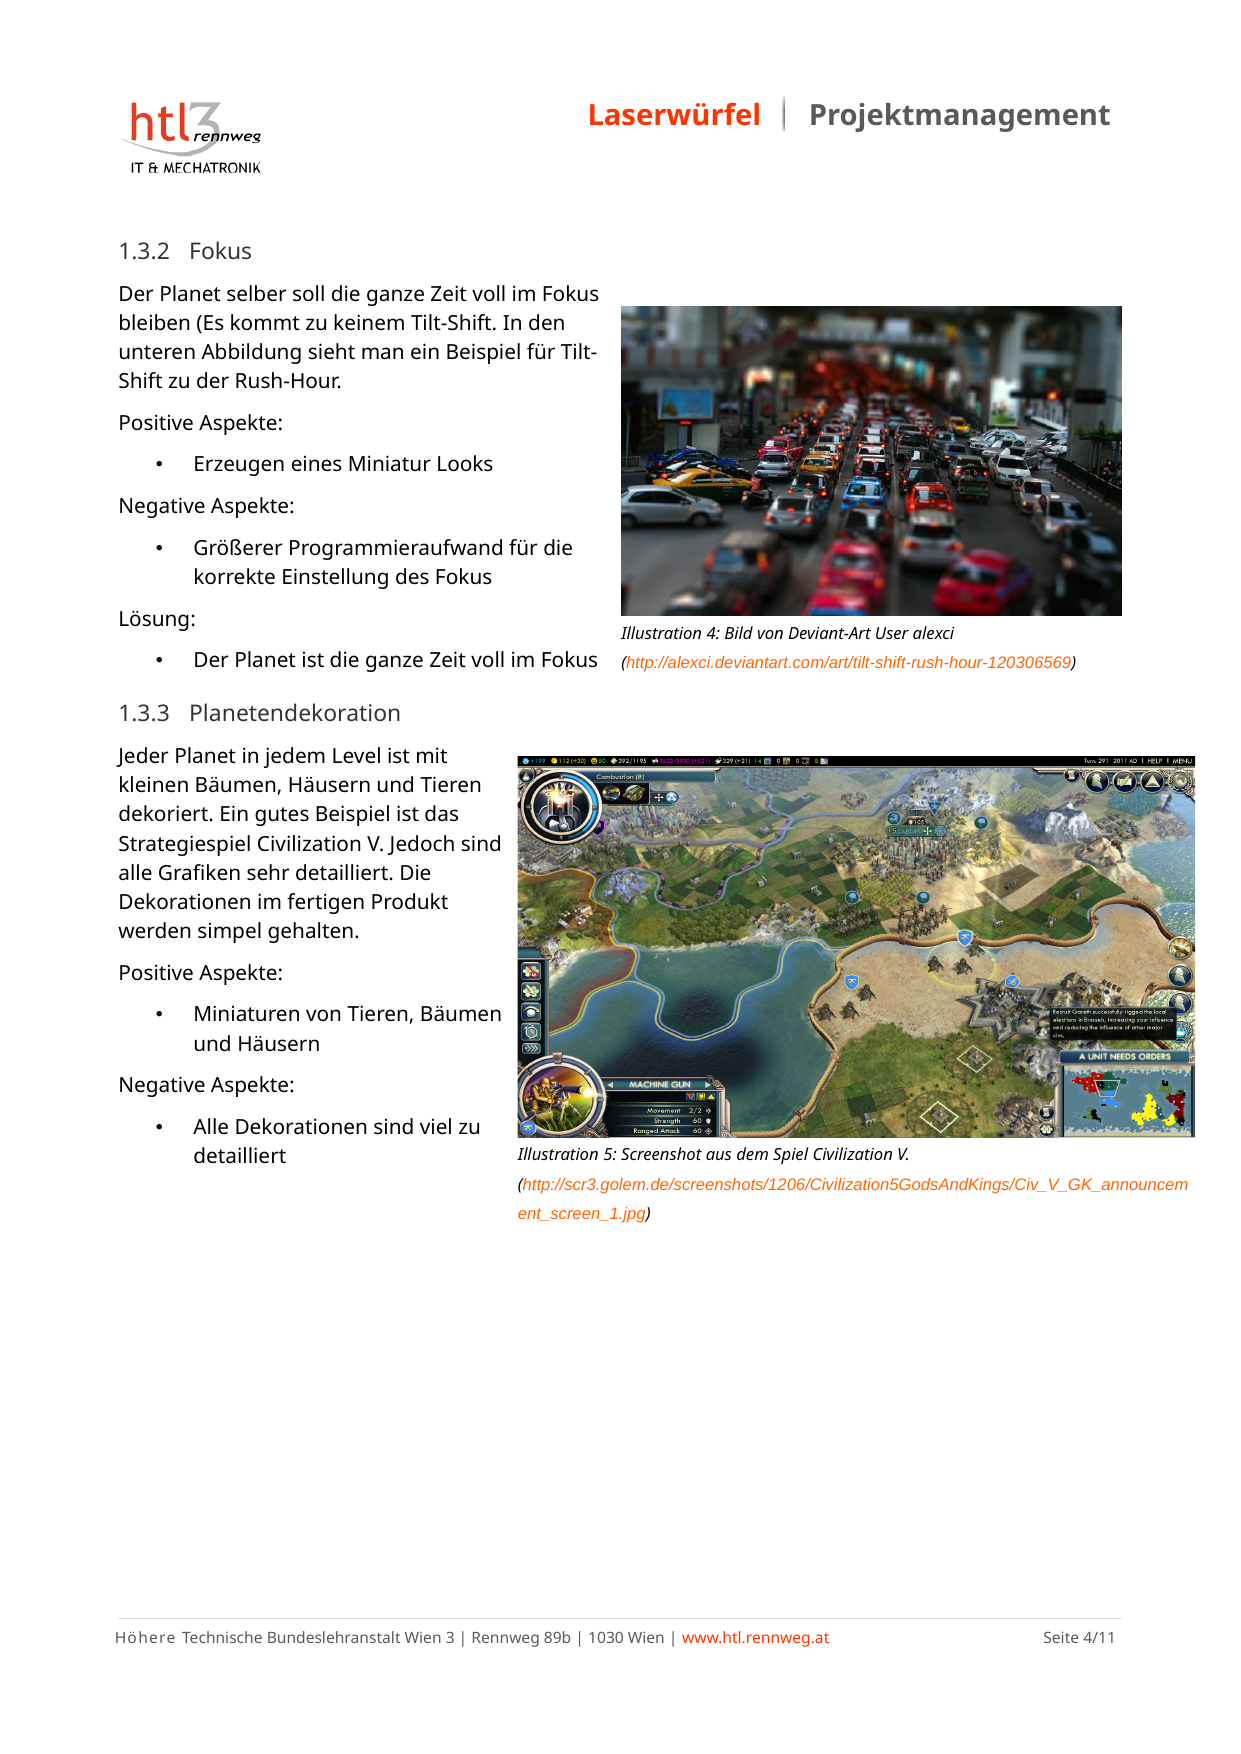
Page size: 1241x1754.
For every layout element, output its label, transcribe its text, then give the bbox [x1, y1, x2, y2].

text Illustration 5: Screenshot aus dem Spiel Civilization V. (http://scr3.golem.de/screenshots/1206/Civilization5GodsAndKings/Civ_V_GK_announcement_screen_1.jpg) [518, 1138, 1195, 1225]
subtitle Planetendekoration [118, 698, 1122, 728]
text Negative Aspekte: [118, 490, 621, 519]
text Illustration 4: Bild von Deviant-Art User alexci (http://alexci.deviantart.com/art/tilt-shift-rush-hour-120306569) [621, 616, 1122, 674]
list Miniaturen von Tieren, Bäumen und Häusern [156, 998, 517, 1057]
text Der Planet selber soll die ganze Zeit voll im Fokus bleiben (Es kommt zu keinem Tilt-Shift. In den unteren Abbildung sieht man ein Beispiel für Tilt-Shift zu der Rush-Hour. [118, 278, 1122, 394]
picture [517, 756, 1196, 1138]
list Erzeugen eines Miniatur Looks [156, 448, 621, 478]
text Lösung: [118, 603, 621, 632]
text Positive Aspekte: [118, 957, 517, 986]
text Jeder Planet in jedem Level ist mit kleinen Bäumen, Häusern und Tieren dekoriert. Ein gutes Beispiel ist das Strategiespiel Civilization V. Jedoch sind alle Grafiken sehr detailliert. Die Dekorationen im fertigen Produkt werden simpel gehalten. [118, 740, 1122, 944]
list Der Planet ist die ganze Zeit voll im Fokus [156, 644, 621, 673]
picture [621, 306, 1122, 616]
text Negative Aspekte: [118, 1069, 517, 1098]
subtitle Fokus [118, 236, 1122, 265]
text Positive Aspekte: [118, 407, 621, 436]
list Alle Dekorationen sind viel zu detailliert [156, 1111, 518, 1169]
list Größerer Programmieraufwand für die korrekte Einstellung des Fokus [156, 532, 621, 590]
